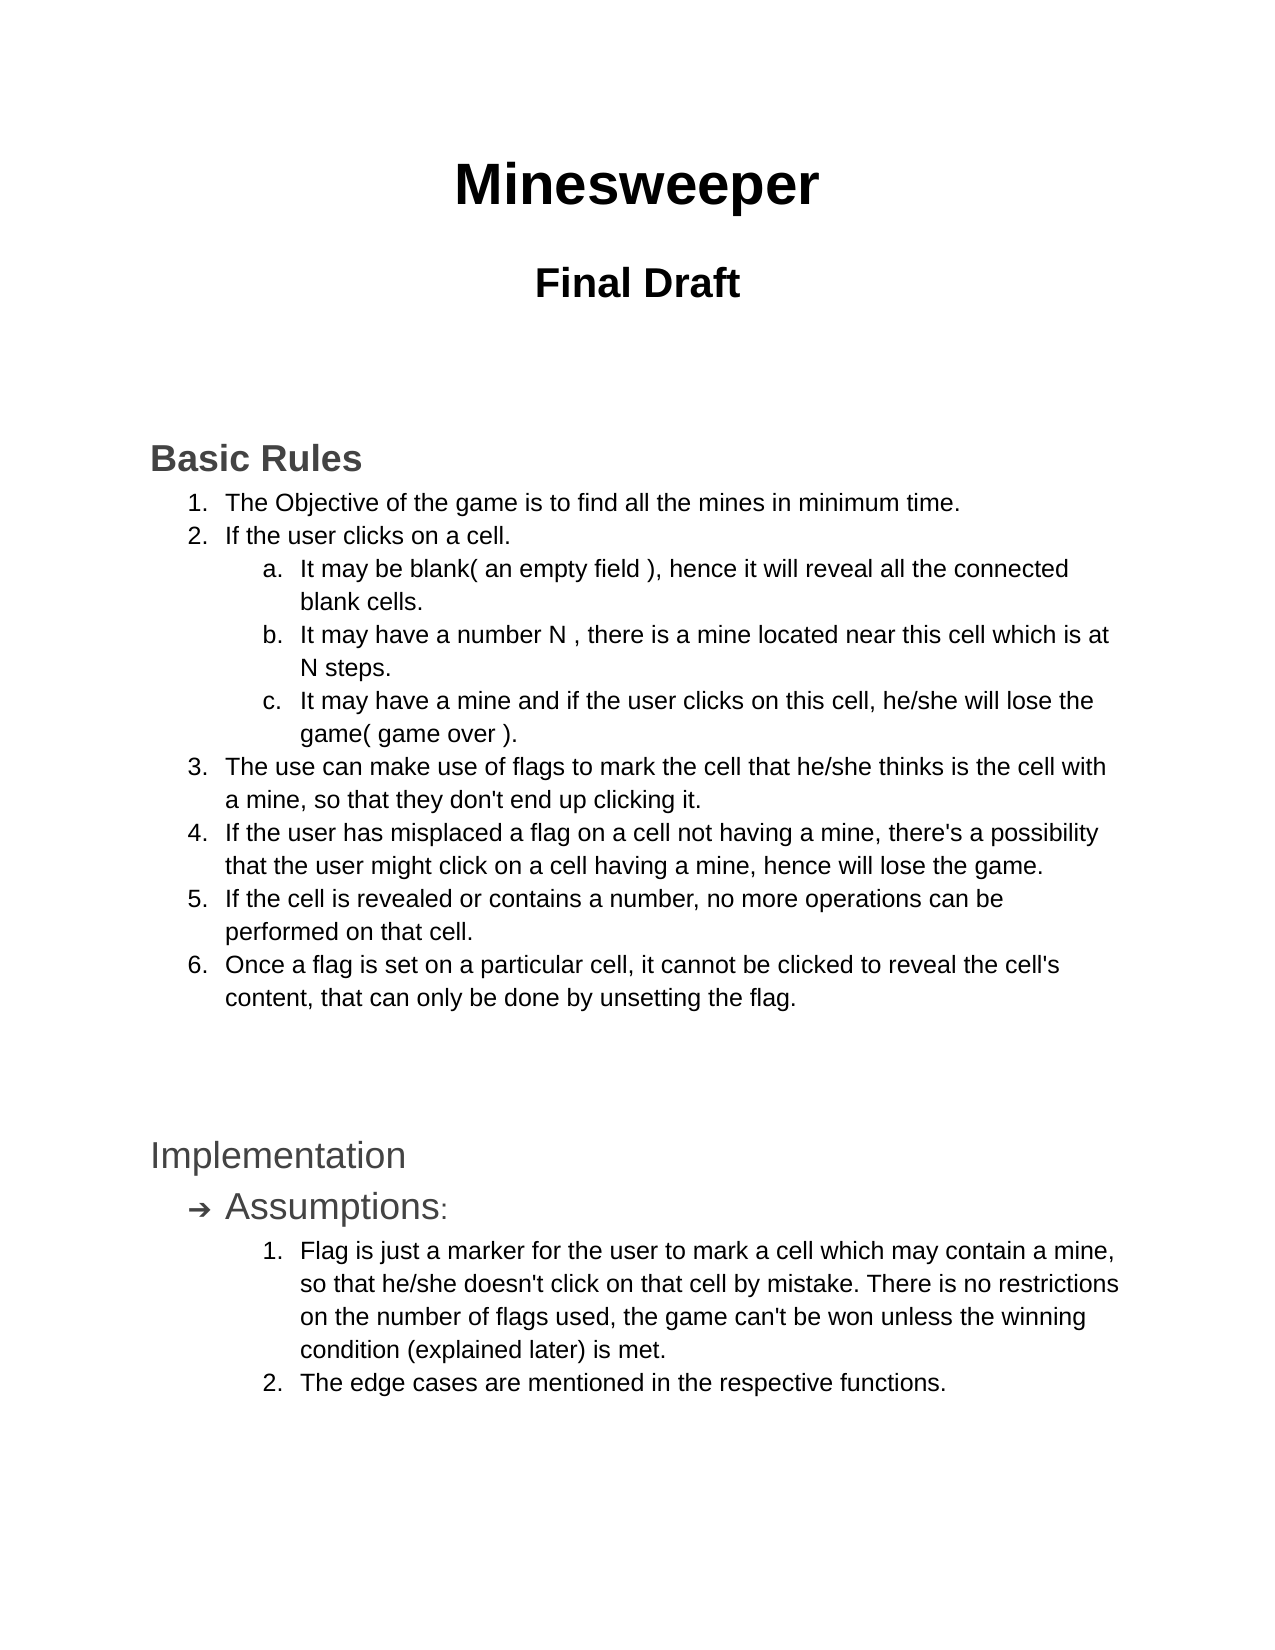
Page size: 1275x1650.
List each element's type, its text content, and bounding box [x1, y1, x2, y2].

subtitle Final Draft [150, 259, 1125, 307]
subtitle Basic Rules [150, 436, 1125, 479]
list Once a flag is set on a particular cell, it cannot be clicked to reveal the cell's content, that can only be done by unsetting the flag. [187, 950, 1125, 1012]
list The use can make use of flags to mark the cell that he/she thinks is the cell with a mine, so that they don't end up clicking it. [187, 752, 1125, 814]
list It may have a mine and if the user clicks on this cell, he/she will lose the game( game over ). [262, 686, 1125, 748]
list The Objective of the game is to find all the mines in minimum time. [187, 488, 1125, 516]
list Flag is just a marker for the user to mark a cell which may contain a mine, so that he/she doesn't click on that cell by mistake. There is no restrictions on the number of flags used, the game can't be won unless the winning condition (explained later) is met. [262, 1236, 1125, 1364]
list If the user clicks on a cell. [187, 521, 1125, 549]
list The edge cases are mentioned in the respective functions. [262, 1368, 1125, 1397]
list If the cell is revealed or contains a number, no more operations can be performed on that cell. [187, 884, 1125, 946]
subtitle Implementation [150, 1133, 1125, 1176]
subtitle Assumptions: [187, 1184, 1125, 1228]
list It may be blank( an empty field ), hence it will reveal all the connected blank cells. [262, 554, 1125, 616]
list It may have a number N , there is a mine located near this cell which is at N steps. [262, 620, 1125, 682]
list If the user has misplaced a flag on a cell not having a mine, there's a possibility that the user might click on a cell having a mine, hence will lose the game. [187, 818, 1125, 880]
text Minesweeper [150, 150, 1125, 217]
